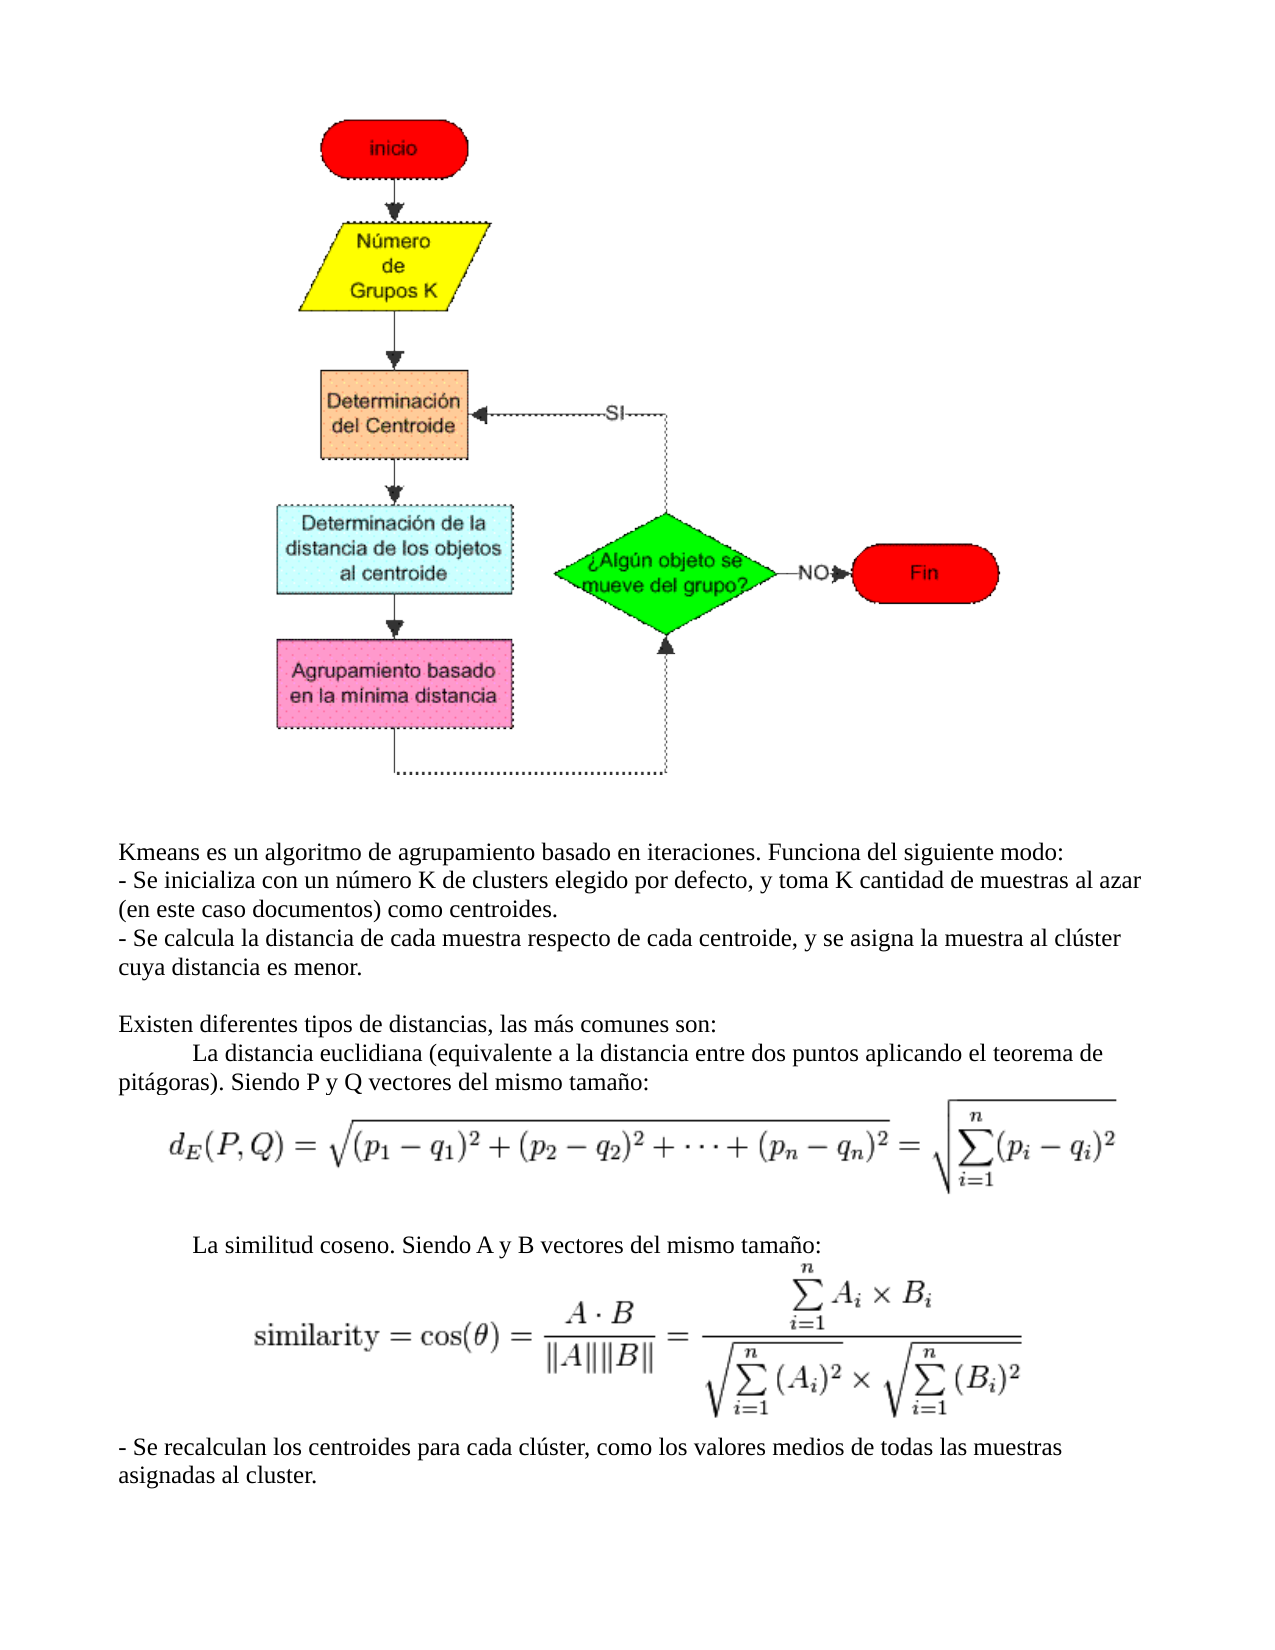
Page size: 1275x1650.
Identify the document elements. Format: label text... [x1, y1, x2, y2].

text La distancia euclidiana (equivalente a la distancia entre dos puntos aplicando el teorema de pitágoras). Siendo P y Q vectores del mismo tamaño: [118, 1038, 1157, 1096]
text - Se inicializa con un número K de clusters elegido por defecto, y toma K cantidad de muestras al azar (en este caso documentos) como centroides. [118, 866, 1157, 923]
text Existen diferentes tipos de distancias, las más comunes son: [118, 1009, 1157, 1038]
text - Se calcula la distancia de cada muestra respecto de cada centroide, y se asigna la muestra al clúster cuya distancia es menor. [118, 923, 1157, 981]
text Kmeans es un algoritmo de agrupamiento basado en iteraciones. Funciona del siguiente modo: [118, 837, 1157, 866]
text - Se recalculan los centroides para cada clúster, como los valores medios de todas las muestras asignadas al cluster. [118, 1432, 1157, 1489]
picture [158, 1095, 1117, 1202]
text La similitud coseno. Siendo A y B vectores del mismo tamaño: [118, 1231, 1157, 1259]
picture [275, 118, 1001, 775]
picture [250, 1259, 1025, 1421]
